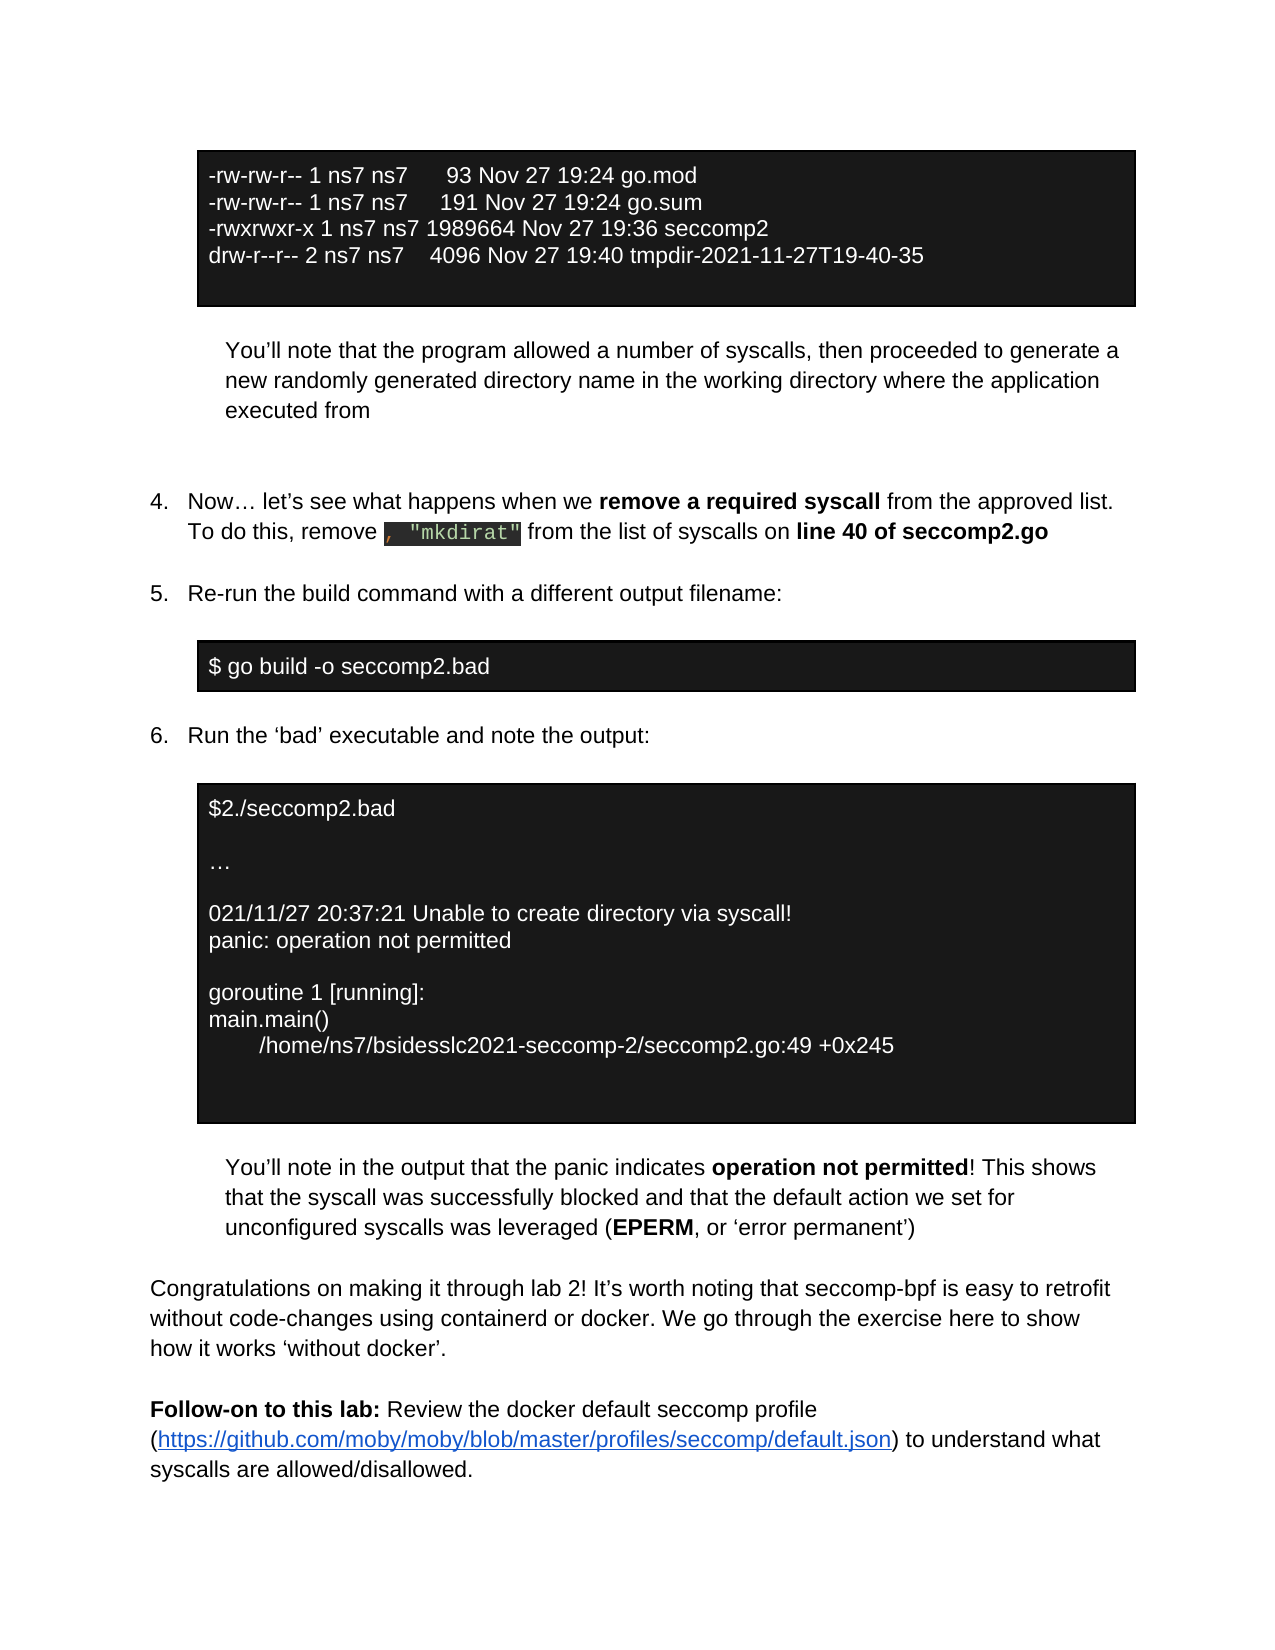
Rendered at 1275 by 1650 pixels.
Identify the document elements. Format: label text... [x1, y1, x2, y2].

text You’ll note in the output that the panic indicates operation not permitted! This shows that the syscall was successfully blocked and that the default action we set for unconfigured syscalls was leveraged (EPERM, or ‘error permanent’) [225, 1154, 1125, 1241]
table_header $2./seccomp2.bad … 021/11/27 20:37:21 Unable to create directory via syscall! panic: operation not permitted goroutine 1 [running]: main.main() /home/ns7/bsidesslc2021-seccomp-2/seccomp2.go:49 +0x245 [199, 785, 1134, 1122]
table_header $ go build -o seccomp2.bad [199, 643, 1134, 690]
list Re-run the build command with a different output filename: [150, 580, 1125, 637]
list Run the ‘bad’ executable and note the output: [150, 722, 1125, 778]
list Now… let’s see what happens when we remove a required syscall from the approved list. To do this, remove , "mkdirat" from the list of syscalls on line 40 of seccomp2.go [150, 488, 1125, 576]
text Congratulations on making it through lab 2! It’s worth noting that seccomp-bpf is easy to retrofit without code-changes using containerd or docker. We go through the exercise here to show how it works ‘without docker’. [150, 1275, 1125, 1361]
table_header -rw-rw-r-- 1 ns7 ns7 93 Nov 27 19:24 go.mod -rw-rw-r-- 1 ns7 ns7 191 Nov 27 19:24 go.sum -rwxrwxr-x 1 ns7 ns7 1989664 Nov 27 19:36 seccomp2 drw-r--r-- 2 ns7 ns7 4096 Nov 27 19:40 tmpdir-2021-11-27T19-40-35 [199, 152, 1134, 305]
text You’ll note that the program allowed a number of syscalls, then proceeded to generate a new randomly generated directory name in the working directory where the application executed from [225, 337, 1125, 484]
text Follow-on to this lab: Review the docker default seccomp profile (https://github.com/moby/moby/blob/master/profiles/seccomp/default.json) to understand what syscalls are allowed/disallowed. [150, 1396, 1125, 1482]
